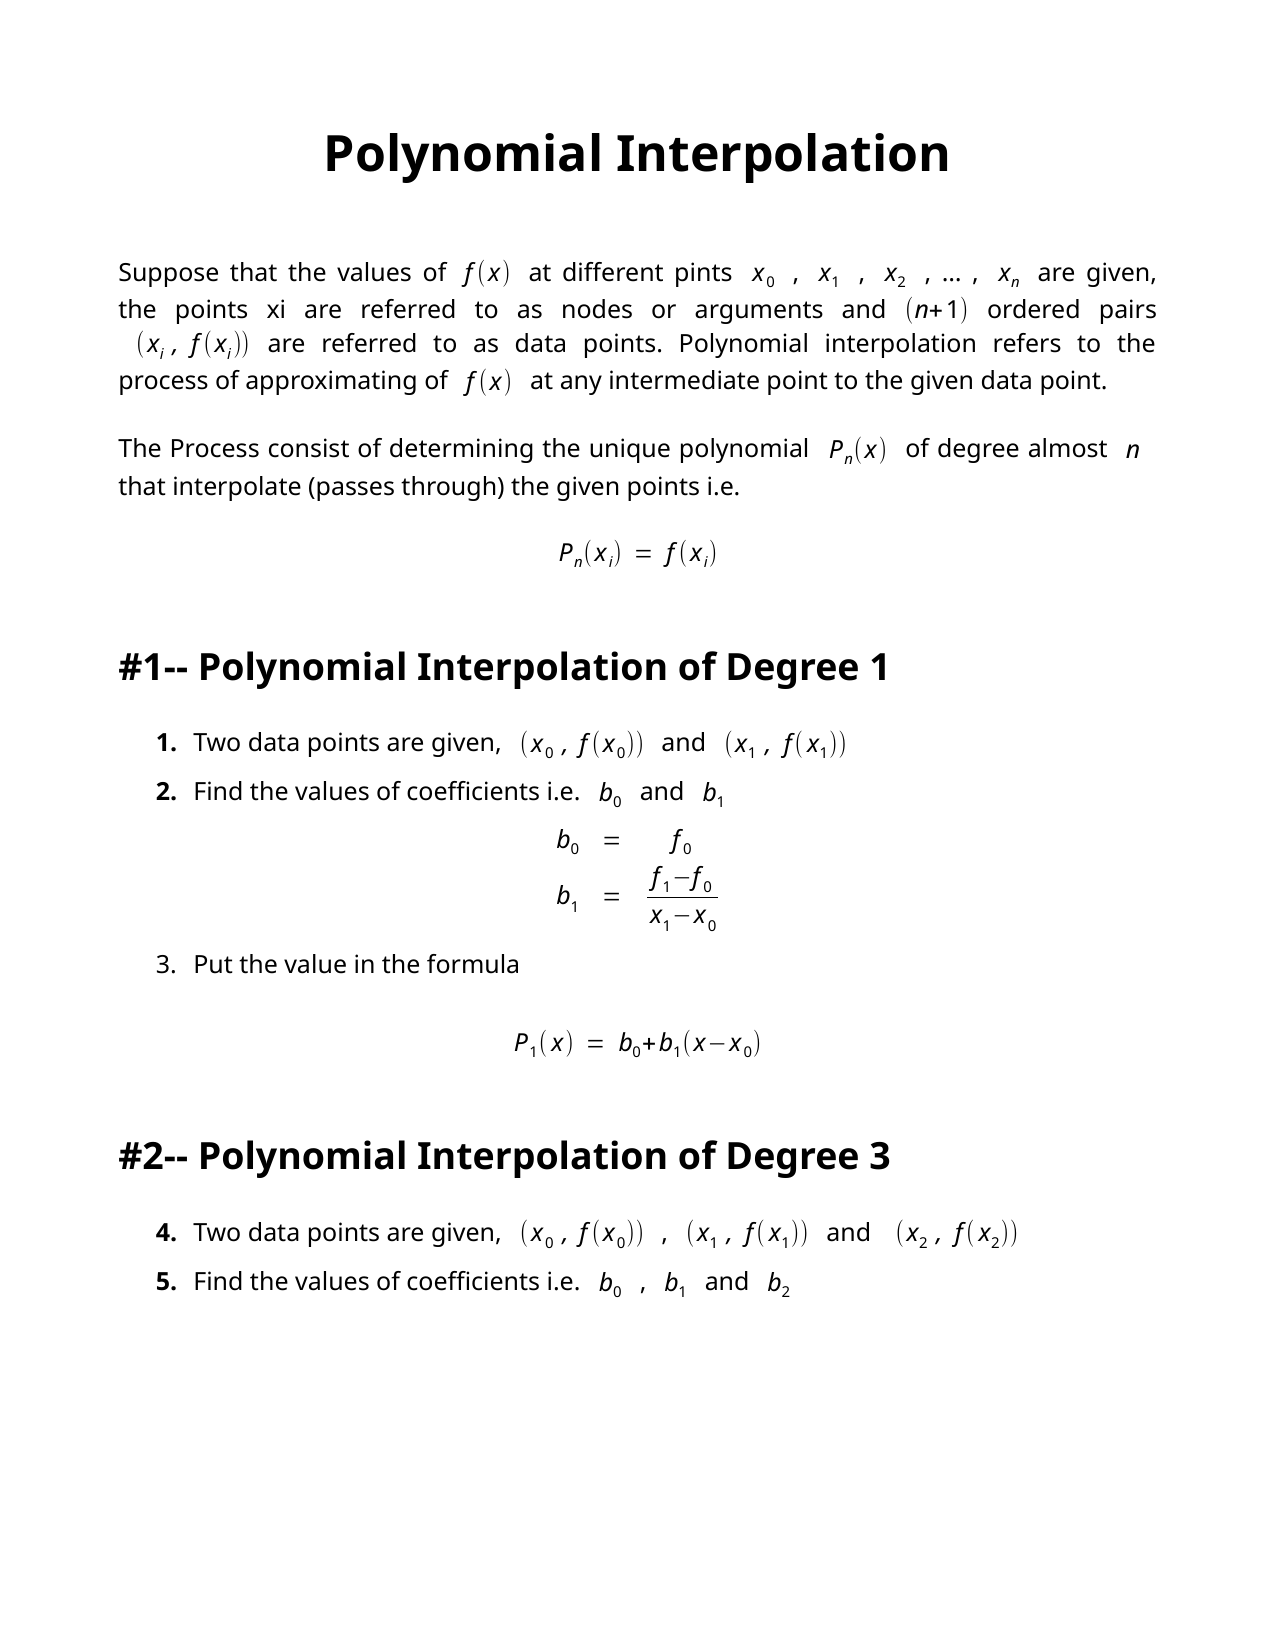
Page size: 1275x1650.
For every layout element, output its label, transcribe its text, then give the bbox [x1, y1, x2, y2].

list Two data points are given,,and [156, 1215, 1157, 1252]
list Put the value in the formula [156, 946, 1157, 980]
list Find the values of coefficients i.e.and [156, 774, 1157, 811]
list Find the values of coefficients i.e.,and [156, 1264, 1157, 1301]
text #1-- Polynomial Interpolation of Degree 1 [118, 640, 1157, 691]
list Two data points are given,and [156, 725, 1157, 762]
text Suppose that the values ofat different pints,,, … ,are given, the points xi are referred to as nodes or arguments andordered pairsare referred to as data points. Polynomial interpolation refers to the process of approximating ofat any intermediate point to the given data point. [118, 254, 1157, 397]
text Polynomial Interpolation [118, 118, 1157, 186]
text The Process consist of determining the unique polynomialof degree almostthat interpolate (passes through) the given points i.e. [118, 431, 1157, 502]
text #2-- Polynomial Interpolation of Degree 3 [118, 1129, 1157, 1181]
